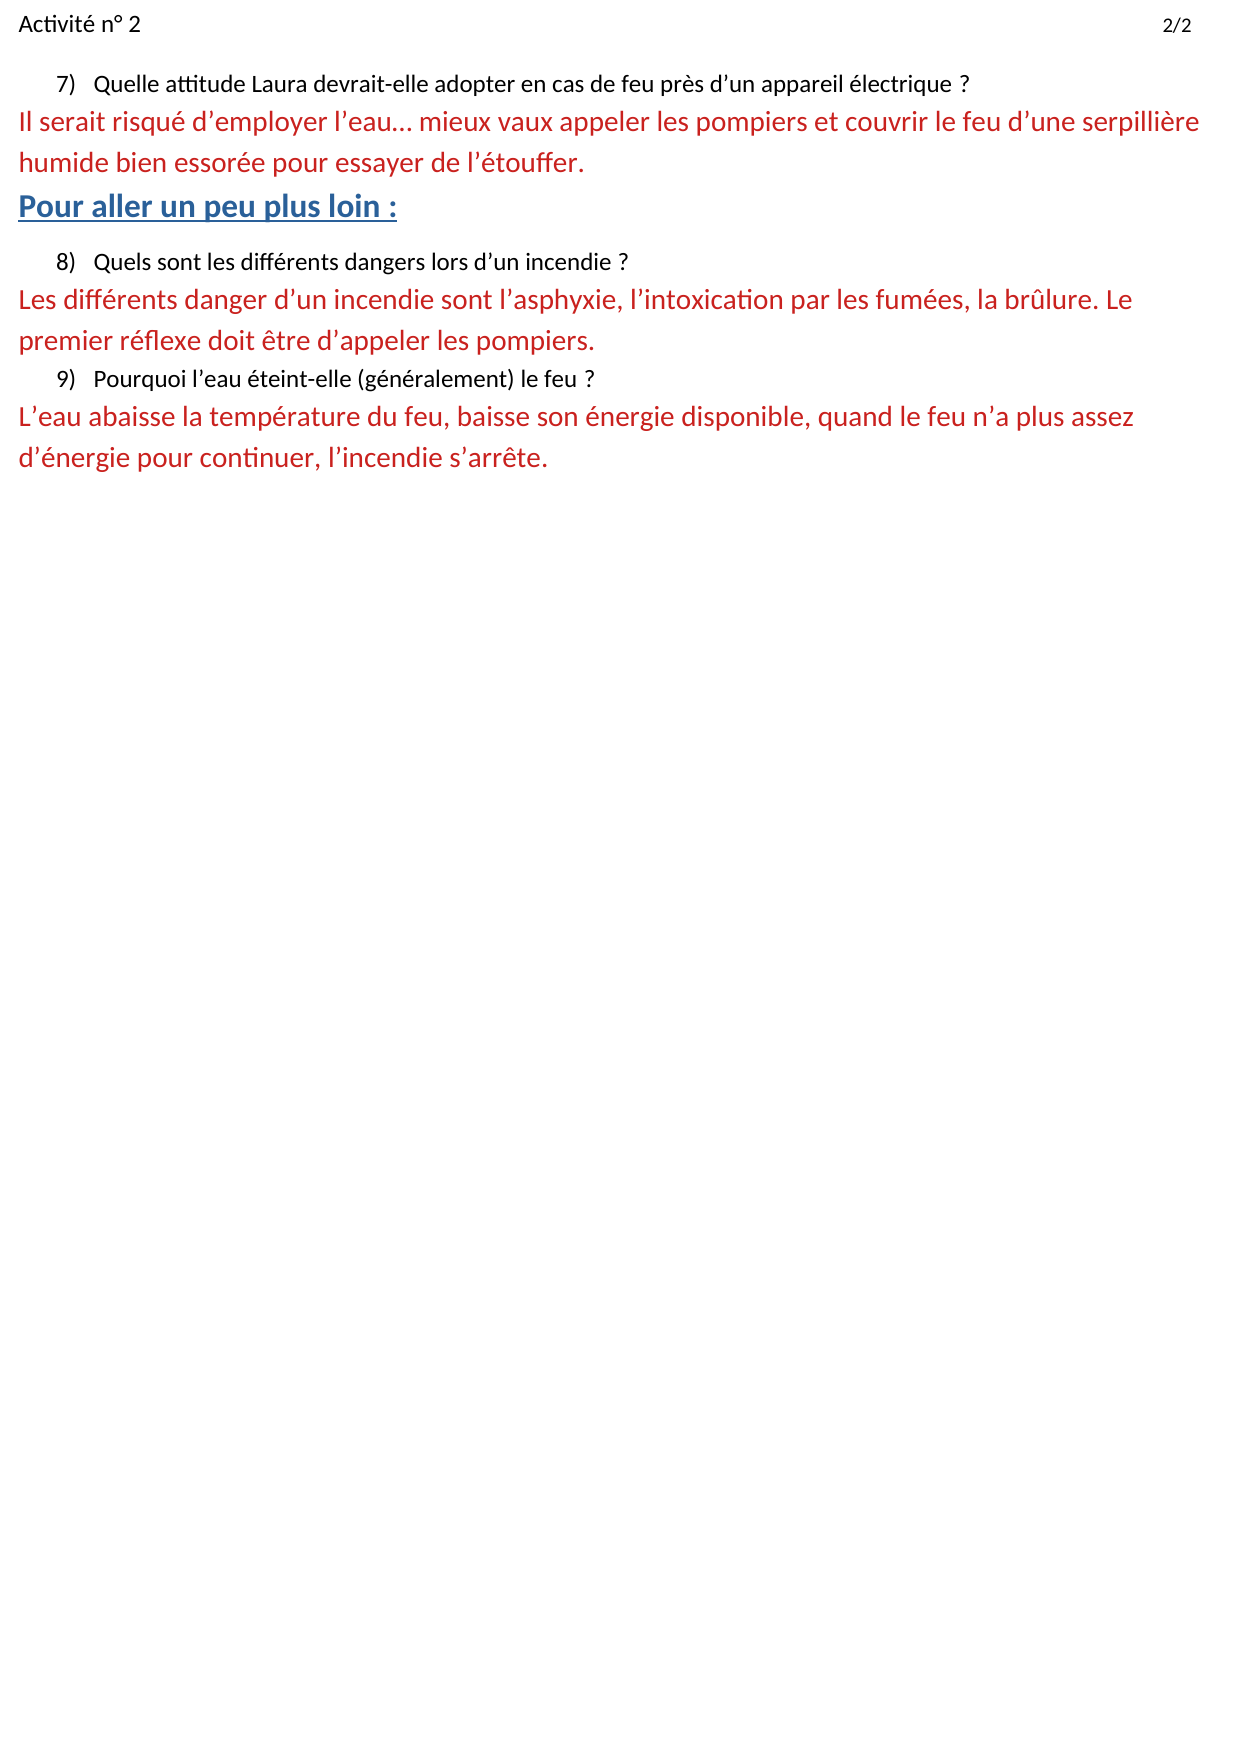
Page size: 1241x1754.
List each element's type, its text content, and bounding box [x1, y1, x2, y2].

list Quelle attitude Laura devrait-elle adopter en cas de feu près d’un appareil électrique ? [56, 68, 1221, 99]
text Il serait risqué d’employer l’eau… mieux vaux appeler les pompiers et couvrir le feu d’une serpillière humide bien essorée pour essayer de l’étouffer. [18, 103, 1221, 180]
text L’eau abaisse la température du feu, baisse son énergie disponible, quand le feu n’a plus assez d’énergie pour continuer, l’incendie s’arrête. [18, 398, 1221, 475]
text Pour aller un peu plus loin : [18, 185, 1221, 226]
text Les différents danger d’un incendie sont l’asphyxie, l’intoxication par les fumées, la brûlure. Le premier réflexe doit être d’appeler les pompiers. [18, 281, 1221, 358]
list Pourquoi l’eau éteint-elle (généralement) le feu ? [56, 363, 1221, 394]
list Quels sont les différents dangers lors d’un incendie ? [56, 246, 1221, 277]
